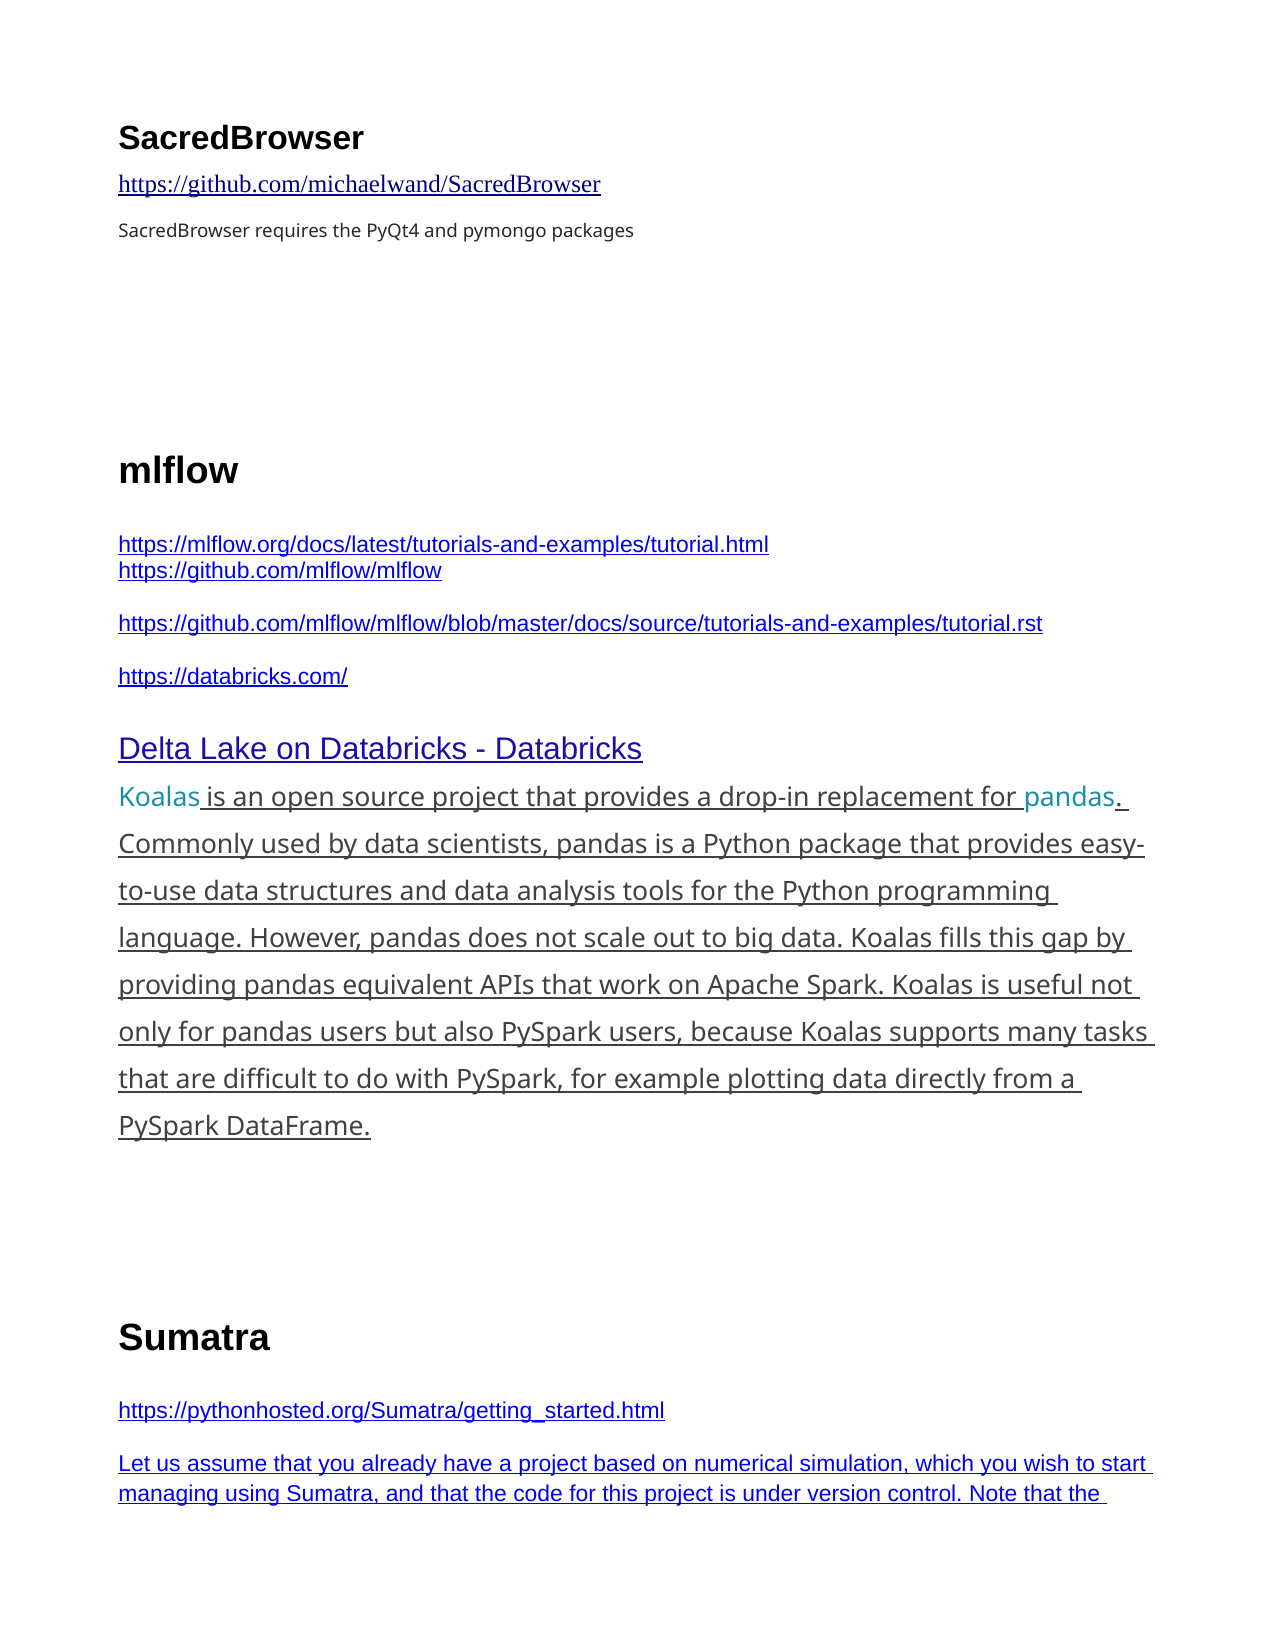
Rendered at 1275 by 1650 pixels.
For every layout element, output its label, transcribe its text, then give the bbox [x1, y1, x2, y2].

subtitle mlflow [118, 448, 1157, 492]
text https://github.com/michaelwand/SacredBrowser [118, 169, 1157, 198]
text https://mlflow.org/docs/latest/tutorials-and-examples/tutorial.html [118, 531, 1157, 557]
text https://databricks.com/ [118, 663, 1157, 689]
text Koalas is an open source project that provides a drop-in replacement for pandas. Commonly used by data scientists, pandas is a Python package that provides easy-to-use data structures and data analysis tools for the Python programming language. However, pandas does not scale out to big data. Koalas fills this gap by providing pandas equivalent APIs that work on Apache Spark. Koalas is useful not only for pandas users but also PySpark users, because Koalas supports many tasks that are difficult to do with PySpark, for example plotting data directly from a PySpark DataFrame. [118, 778, 1157, 1143]
subtitle SacredBrowser [118, 118, 1157, 157]
text https://github.com/mlflow/mlflow [118, 557, 1157, 583]
text Let us assume that you already have a project based on numerical simulation, which you wish to start managing using Sumatra, and that the code for this project is under version control. Note that the [118, 1450, 1157, 1506]
subtitle Sumatra [118, 1315, 1157, 1358]
text https://pythonhosted.org/Sumatra/getting_started.html [118, 1397, 1157, 1423]
text https://github.com/mlflow/mlflow/blob/master/docs/source/tutorials-and-examples/tutorial.rst [118, 610, 1157, 636]
subtitle Delta Lake on Databricks - Databricks [118, 730, 1157, 766]
text SacredBrowser requires the PyQt4 and pymongo packages [118, 217, 1157, 242]
